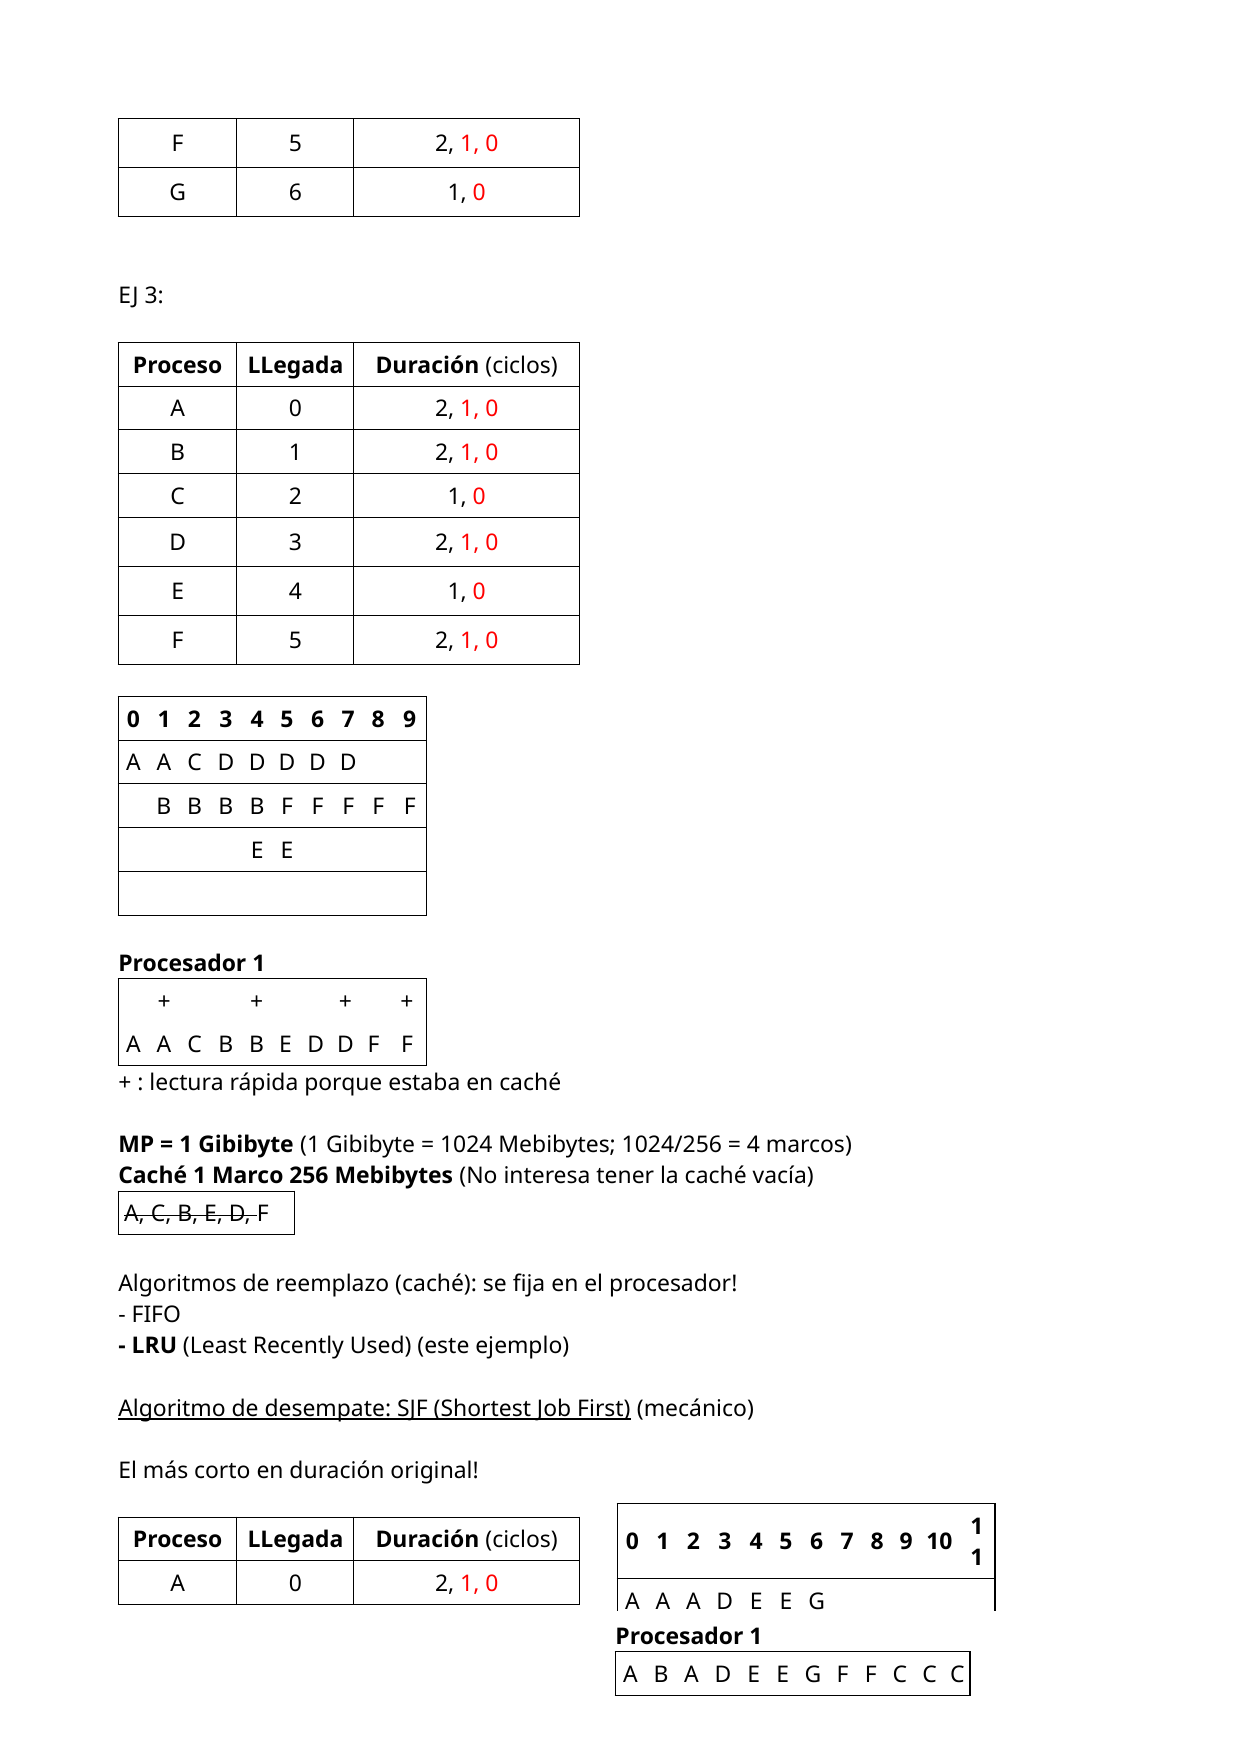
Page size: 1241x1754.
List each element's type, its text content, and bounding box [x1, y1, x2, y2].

text EJ 3: [118, 279, 1122, 311]
table_cell [302, 872, 333, 914]
table_header 6 [801, 1504, 832, 1578]
table_header 1 [148, 697, 179, 739]
table_header 10 [920, 1504, 958, 1578]
table_cell 2, 1, 0 [354, 518, 579, 566]
table_cell [209, 872, 242, 914]
table_header C [914, 1652, 944, 1695]
text El más corto en duración original! [118, 1454, 1122, 1485]
table_cell F [333, 784, 363, 827]
table_header F [828, 1652, 856, 1695]
table_cell E [272, 828, 302, 871]
table_cell B [242, 1022, 271, 1064]
table_cell [393, 828, 426, 871]
table_cell C [179, 1022, 209, 1064]
table_header 7 [333, 697, 363, 739]
table_header Duración (ciclos) [354, 343, 579, 386]
table_cell B [242, 784, 272, 827]
table_header [359, 979, 387, 1022]
table_header 0 [618, 1504, 647, 1578]
text Caché 1 Marco 256 Mebibytes (No interesa tener la caché vacía) [118, 1159, 1122, 1191]
table_cell 1, 0 [354, 168, 579, 216]
table_cell [892, 1579, 920, 1611]
table_cell A [148, 1022, 179, 1064]
table_cell 1, 0 [354, 474, 579, 517]
table_cell F [393, 784, 426, 827]
table_header C [944, 1652, 969, 1695]
table_cell D [708, 1579, 741, 1611]
table_cell A [647, 1579, 678, 1611]
table_cell C [179, 741, 209, 783]
table_header E [768, 1652, 797, 1695]
table_header G [797, 1652, 828, 1695]
table_header + [331, 979, 359, 1022]
table_cell A [148, 741, 179, 783]
text MP = 1 Gibibyte (1 Gibibyte = 1024 Mebibytes; 1024/256 = 4 marcos) [118, 1128, 1122, 1159]
table_header 2 [678, 1504, 708, 1578]
table_header [119, 979, 148, 1022]
table_header Proceso [606, 1611, 1003, 1754]
table_cell D [333, 741, 363, 783]
table_cell B [209, 1022, 242, 1064]
table_cell [272, 872, 302, 914]
table_header [300, 979, 331, 1022]
table_header [209, 979, 242, 1022]
table_cell [242, 872, 272, 914]
table_cell F [359, 1022, 387, 1064]
table_cell 2, 1, 0 [354, 616, 579, 663]
table_cell [832, 1579, 862, 1611]
table_cell A [119, 1561, 236, 1604]
table_header Proceso [119, 1518, 236, 1560]
table_header 4 [242, 697, 272, 739]
table_cell G [119, 168, 236, 216]
table_header 7 [832, 1504, 862, 1578]
table_header 5 [272, 697, 302, 739]
table_header LLegada [237, 343, 353, 386]
table_header 0 [119, 697, 148, 739]
table_cell [209, 828, 242, 871]
table_cell 6 [237, 168, 353, 216]
table_cell [333, 828, 363, 871]
table_header + [148, 979, 179, 1022]
table_cell F [388, 1022, 426, 1064]
table_cell [393, 872, 426, 914]
table_cell E [242, 828, 272, 871]
table_cell F [272, 784, 302, 827]
table_cell [363, 741, 393, 783]
text - FIFO [118, 1298, 1122, 1329]
table_cell A [119, 387, 236, 429]
table_cell F [119, 119, 236, 167]
table_cell [119, 872, 148, 914]
table_cell G [801, 1579, 832, 1611]
table_header 8 [862, 1504, 892, 1578]
table_header C [885, 1652, 914, 1695]
table_header 3 [708, 1504, 741, 1578]
table_cell E [119, 567, 236, 614]
table_cell 5 [237, 616, 353, 663]
table_cell 2, 1, 0 [354, 387, 579, 429]
table_header 3 [209, 697, 242, 739]
table_cell [148, 872, 179, 914]
table_header A [616, 1652, 645, 1695]
table_header 5 [771, 1504, 801, 1578]
table_cell D [209, 741, 242, 783]
table_cell [958, 1579, 994, 1611]
table_header + [242, 979, 271, 1022]
table_cell [363, 872, 393, 914]
table_cell [393, 741, 426, 783]
table_cell 3 [237, 518, 353, 566]
table_header 8 [363, 697, 393, 739]
text - LRU (Least Recently Used) (este ejemplo) [118, 1329, 1122, 1360]
table_cell B [179, 784, 209, 827]
table_header [179, 979, 209, 1022]
table_header LLegada [237, 1518, 353, 1560]
table_cell C [119, 474, 236, 517]
table_cell E [741, 1579, 771, 1611]
table_cell [179, 828, 209, 871]
table_cell 2 [237, 474, 353, 517]
table_cell 1, 0 [354, 567, 579, 614]
text Algoritmos de reemplazo (caché): se fija en el procesador! [118, 1267, 1122, 1298]
text Procesador 1 [118, 947, 1122, 978]
table_header B [645, 1652, 676, 1695]
table_header A, C, B, E, D, F [119, 1192, 294, 1234]
table_cell 2, 1, 0 [354, 430, 579, 473]
table_cell 1 [237, 430, 353, 473]
table_cell E [271, 1022, 300, 1064]
table_cell D [272, 741, 302, 783]
table_header E [739, 1652, 768, 1695]
table_cell 5 [237, 119, 353, 167]
table_cell F [119, 616, 236, 663]
text + : lectura rápida porque estaba en caché [118, 1066, 1122, 1097]
table_header 2 [179, 697, 209, 739]
table_header Duración (ciclos) [354, 1518, 579, 1560]
table_cell D [331, 1022, 359, 1064]
text Algoritmo de desempate: SJF (Shortest Job First) (mecánico) [118, 1392, 1122, 1423]
table_header 1 [647, 1504, 678, 1578]
table_cell 0 [237, 1561, 353, 1604]
table_cell A [119, 1022, 148, 1064]
table_header 9 [892, 1504, 920, 1578]
table_cell [363, 828, 393, 871]
table_cell F [302, 784, 333, 827]
table_cell [302, 828, 333, 871]
table_cell [920, 1579, 958, 1611]
table_cell 0 [237, 387, 353, 429]
table_cell D [300, 1022, 331, 1064]
table_header 6 [302, 697, 333, 739]
table_cell F [363, 784, 393, 827]
table_header 4 [741, 1504, 771, 1578]
table_cell B [209, 784, 242, 827]
table_header 11 [958, 1504, 994, 1578]
table_cell 2, 1, 0 [354, 1561, 579, 1604]
table_cell B [119, 430, 236, 473]
table_cell [119, 828, 148, 871]
table_cell 2, 1, 0 [354, 119, 579, 167]
table_header F [856, 1652, 884, 1695]
table_cell D [119, 518, 236, 566]
table_cell [333, 872, 363, 914]
table_header 9 [393, 697, 426, 739]
table_header + [388, 979, 426, 1022]
table_cell [179, 872, 209, 914]
table_cell [862, 1579, 892, 1611]
table_header A [676, 1652, 706, 1695]
table_header D [706, 1652, 739, 1695]
table_cell A [678, 1579, 708, 1611]
table_cell B [148, 784, 179, 827]
table_cell D [242, 741, 272, 783]
table_cell E [771, 1579, 801, 1611]
table_cell D [302, 741, 333, 783]
table_cell A [618, 1579, 647, 1611]
table_cell [119, 784, 148, 827]
table_cell 4 [237, 567, 353, 614]
table_header Proceso [119, 343, 236, 386]
table_header [271, 979, 300, 1022]
table_cell A [119, 741, 148, 783]
table_cell [148, 828, 179, 871]
